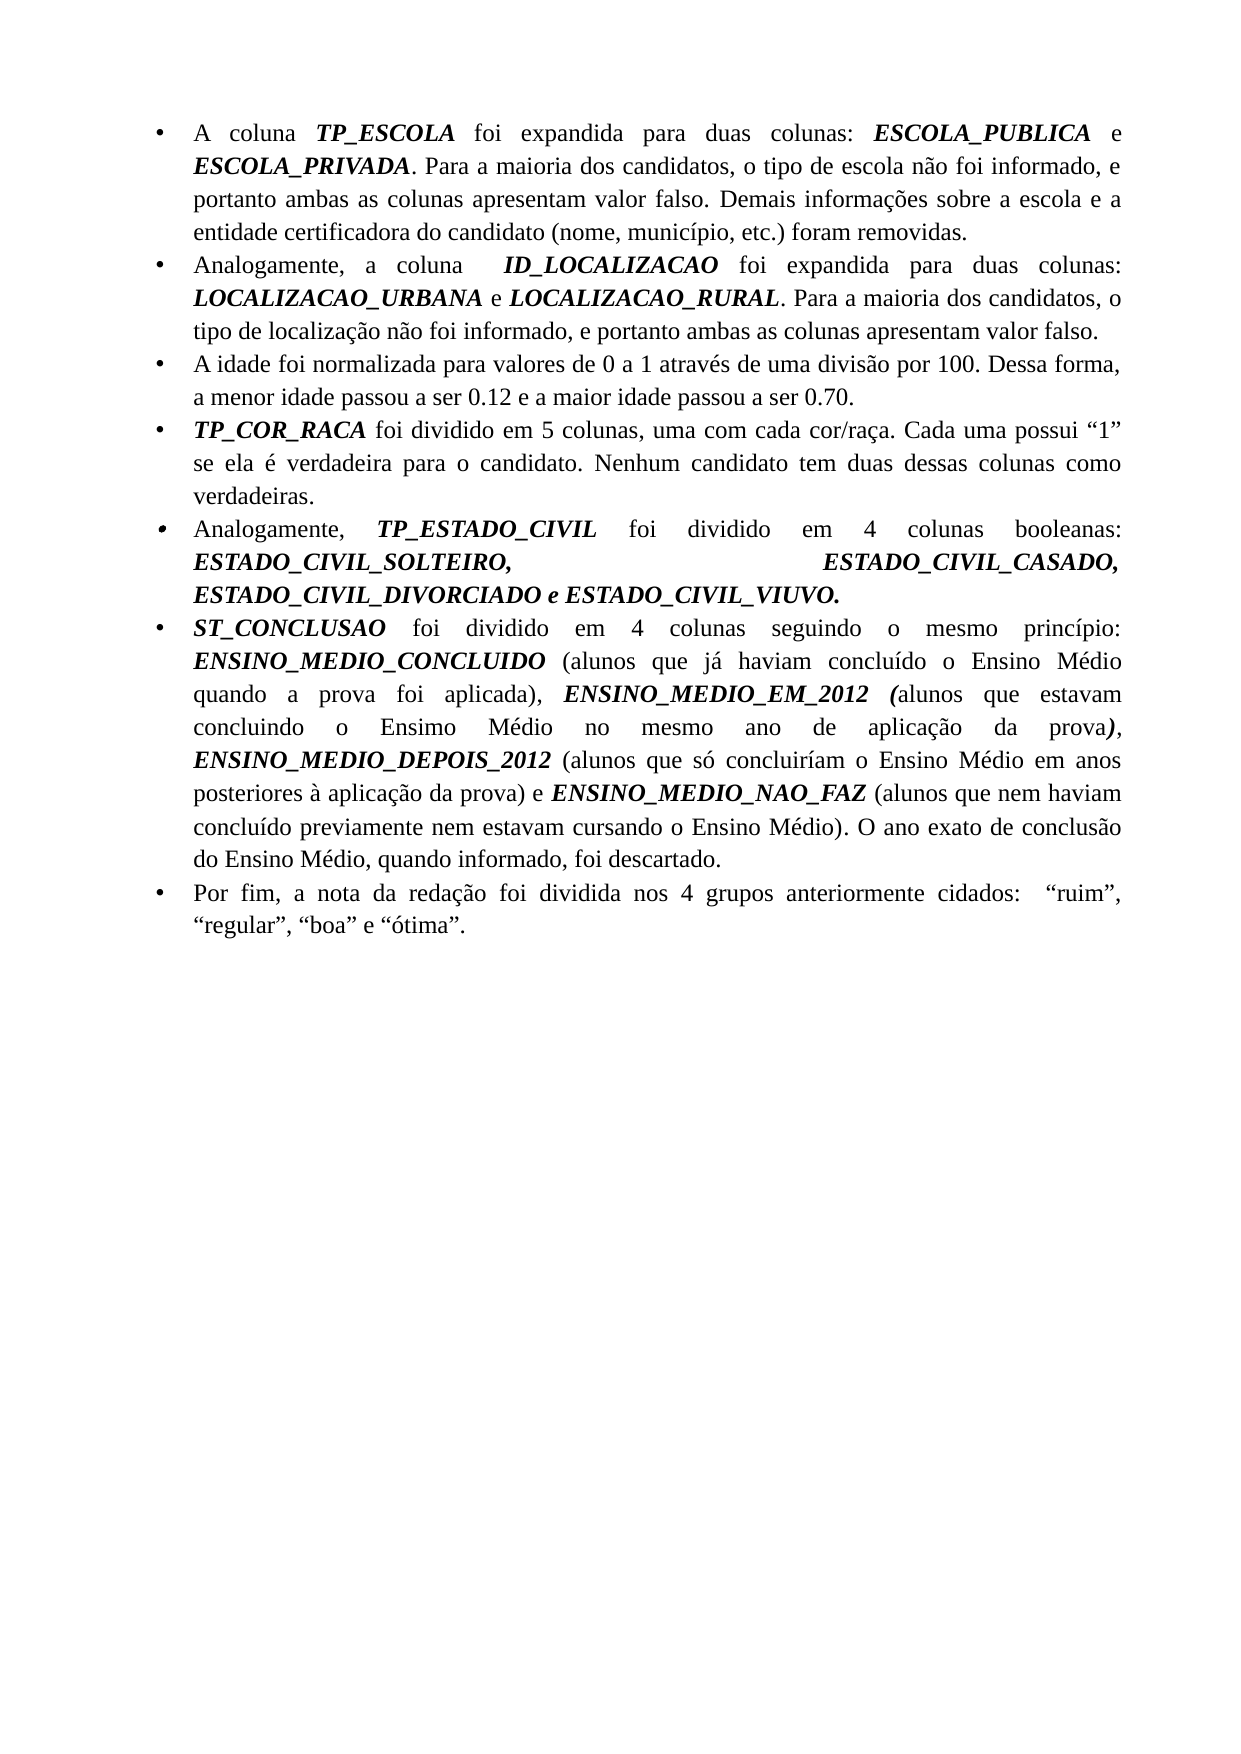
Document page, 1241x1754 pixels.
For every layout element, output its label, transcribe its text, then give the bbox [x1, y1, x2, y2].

list A coluna TP_ESCOLA foi expandida para duas colunas: ESCOLA_PUBLICA e ESCOLA_PRIVADA. Para a maioria dos candidatos, o tipo de escola não foi informado, e portanto ambas as colunas apresentam valor falso. Demais informações sobre a escola e a entidade certificadora do candidato (nome, município, etc.) foram removidas. [156, 118, 1122, 246]
list ST_CONCLUSAO foi dividido em 4 colunas seguindo o mesmo princípio: ENSINO_MEDIO_CONCLUIDO (alunos que já haviam concluído o Ensino Médio quando a prova foi aplicada), ENSINO_MEDIO_EM_2012 (alunos que estavam concluindo o Ensimo Médio no mesmo ano de aplicação da prova), ENSINO_MEDIO_DEPOIS_2012 (alunos que só concluiríam o Ensino Médio em anos posteriores à aplicação da prova) e ENSINO_MEDIO_NAO_FAZ (alunos que nem haviam concluído previamente nem estavam cursando o Ensino Médio). O ano exato de conclusão do Ensino Médio, quando informado, foi descartado. [156, 613, 1122, 873]
list Analogamente, TP_ESTADO_CIVIL foi dividido em 4 colunas booleanas: ESTADO_CIVIL_SOLTEIRO, ESTADO_CIVIL_CASADO, ESTADO_CIVIL_DIVORCIADO e ESTADO_CIVIL_VIUVO. [156, 514, 1122, 609]
list Por fim, a nota da redação foi dividida nos 4 grupos anteriormente cidados: “ruim”, “regular”, “boa” e “ótima”. [156, 878, 1122, 939]
list TP_COR_RACA foi dividido em 5 colunas, uma com cada cor/raça. Cada uma possui “1” se ela é verdadeira para o candidato. Nenhum candidato tem duas dessas colunas como verdadeiras. [156, 415, 1122, 510]
list A idade foi normalizada para valores de 0 a 1 através de uma divisão por 100. Dessa forma, a menor idade passou a ser 0.12 e a maior idade passou a ser 0.70. [156, 349, 1122, 411]
list Analogamente, a coluna ID_LOCALIZACAO foi expandida para duas colunas: LOCALIZACAO_URBANA e LOCALIZACAO_RURAL. Para a maioria dos candidatos, o tipo de localização não foi informado, e portanto ambas as colunas apresentam valor falso. [156, 250, 1122, 345]
